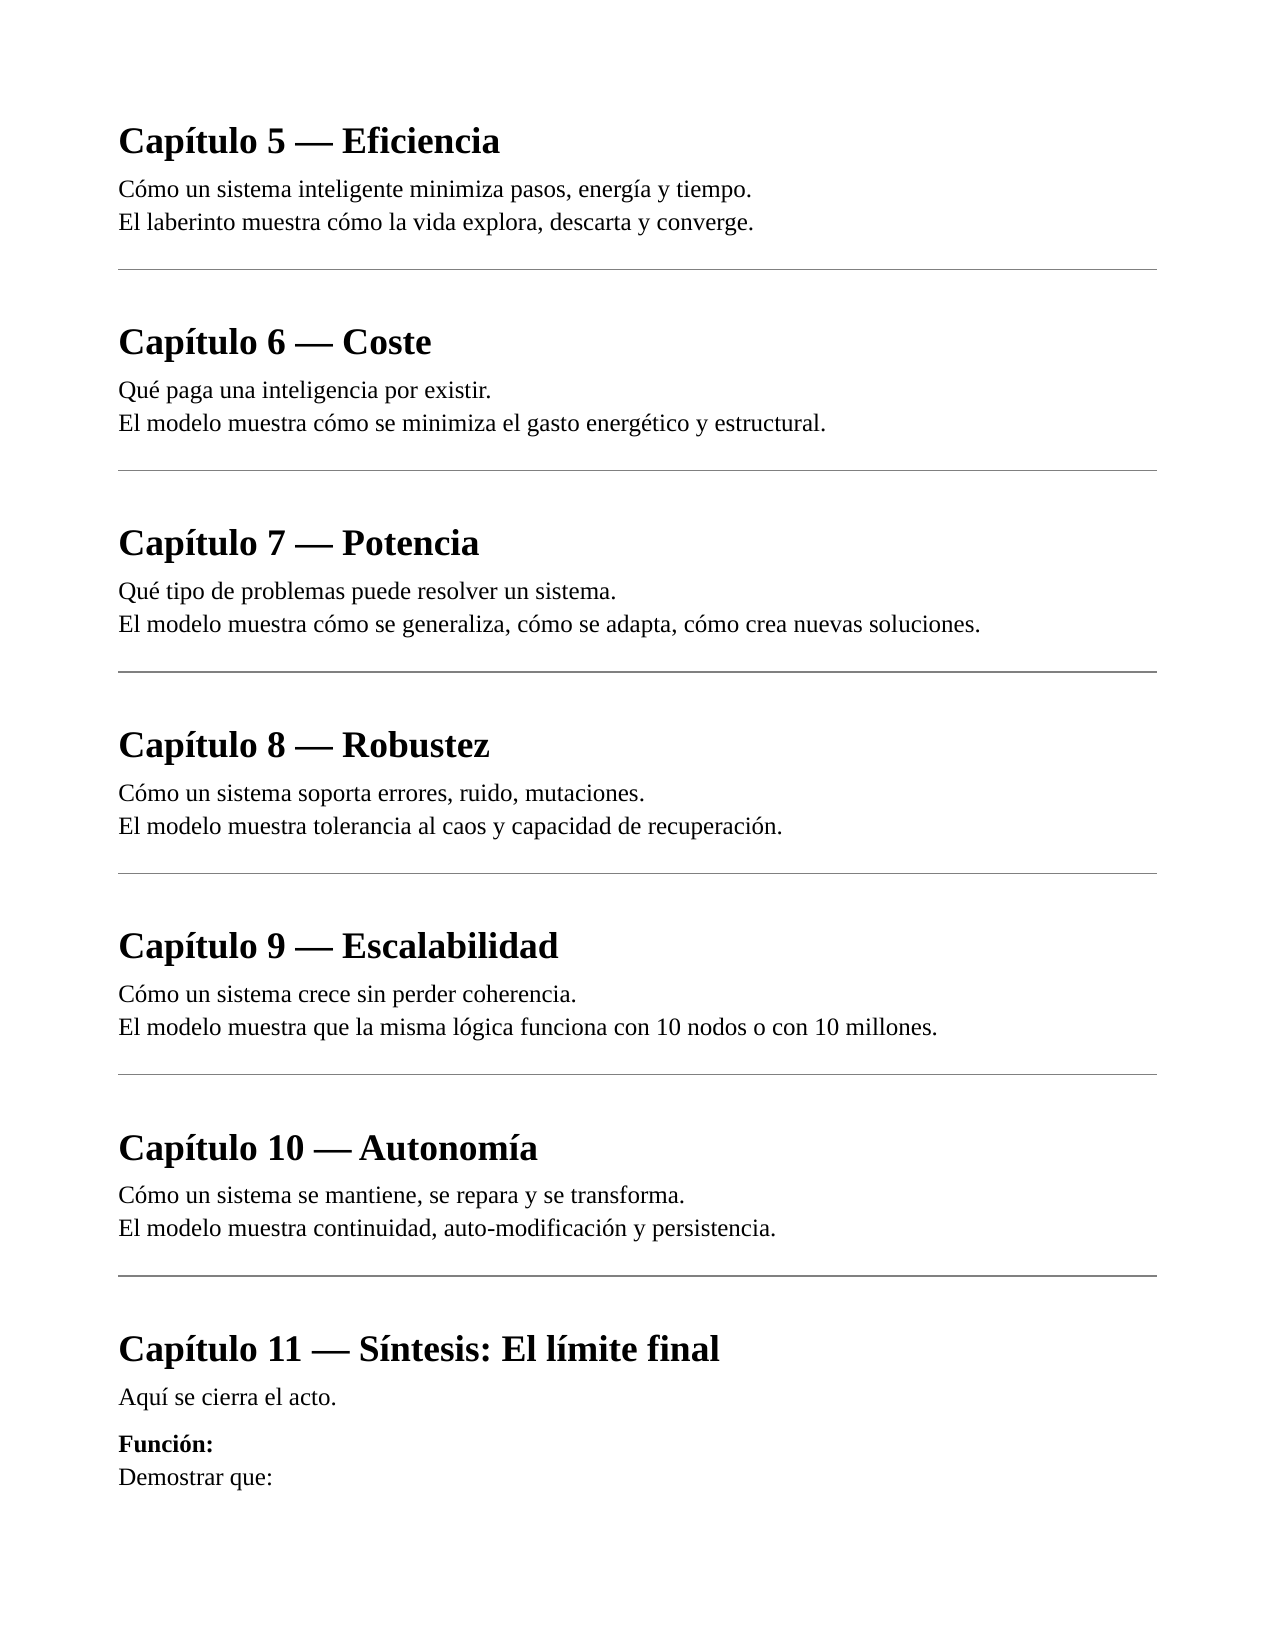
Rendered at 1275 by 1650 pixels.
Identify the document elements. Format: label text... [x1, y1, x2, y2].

text Cómo un sistema inteligente minimiza pasos, energía y tiempo. El laberinto muestra cómo la vida explora, descarta y converge. [118, 174, 1157, 236]
subtitle Capítulo 6 — Coste [118, 319, 1157, 363]
text Qué tipo de problemas puede resolver un sistema. El modelo muestra cómo se generaliza, cómo se adapta, cómo crea nuevas soluciones. [118, 576, 1157, 638]
subtitle Capítulo 7 — Potencia [118, 521, 1157, 564]
text Cómo un sistema soporta errores, ruido, mutaciones. El modelo muestra tolerancia al caos y capacidad de recuperación. [118, 778, 1157, 839]
text Cómo un sistema se mantiene, se repara y se transforma. El modelo muestra continuidad, auto‑modificación y persistencia. [118, 1181, 1157, 1242]
text Aquí se cierra el acto. [118, 1382, 1157, 1411]
subtitle Capítulo 10 — Autonomía [118, 1125, 1157, 1168]
subtitle Capítulo 9 — Escalabilidad [118, 923, 1157, 967]
text Qué paga una inteligencia por existir. El modelo muestra cómo se minimiza el gasto energético y estructural. [118, 375, 1157, 437]
subtitle Capítulo 11 — Síntesis: El límite final [118, 1326, 1157, 1369]
subtitle Capítulo 5 — Eficiencia [118, 118, 1157, 161]
text Cómo un sistema crece sin perder coherencia. El modelo muestra que la misma lógica funciona con 10 nodos o con 10 millones. [118, 979, 1157, 1041]
subtitle Capítulo 8 — Robustez [118, 722, 1157, 765]
text Función: Demostrar que: [118, 1429, 1157, 1491]
